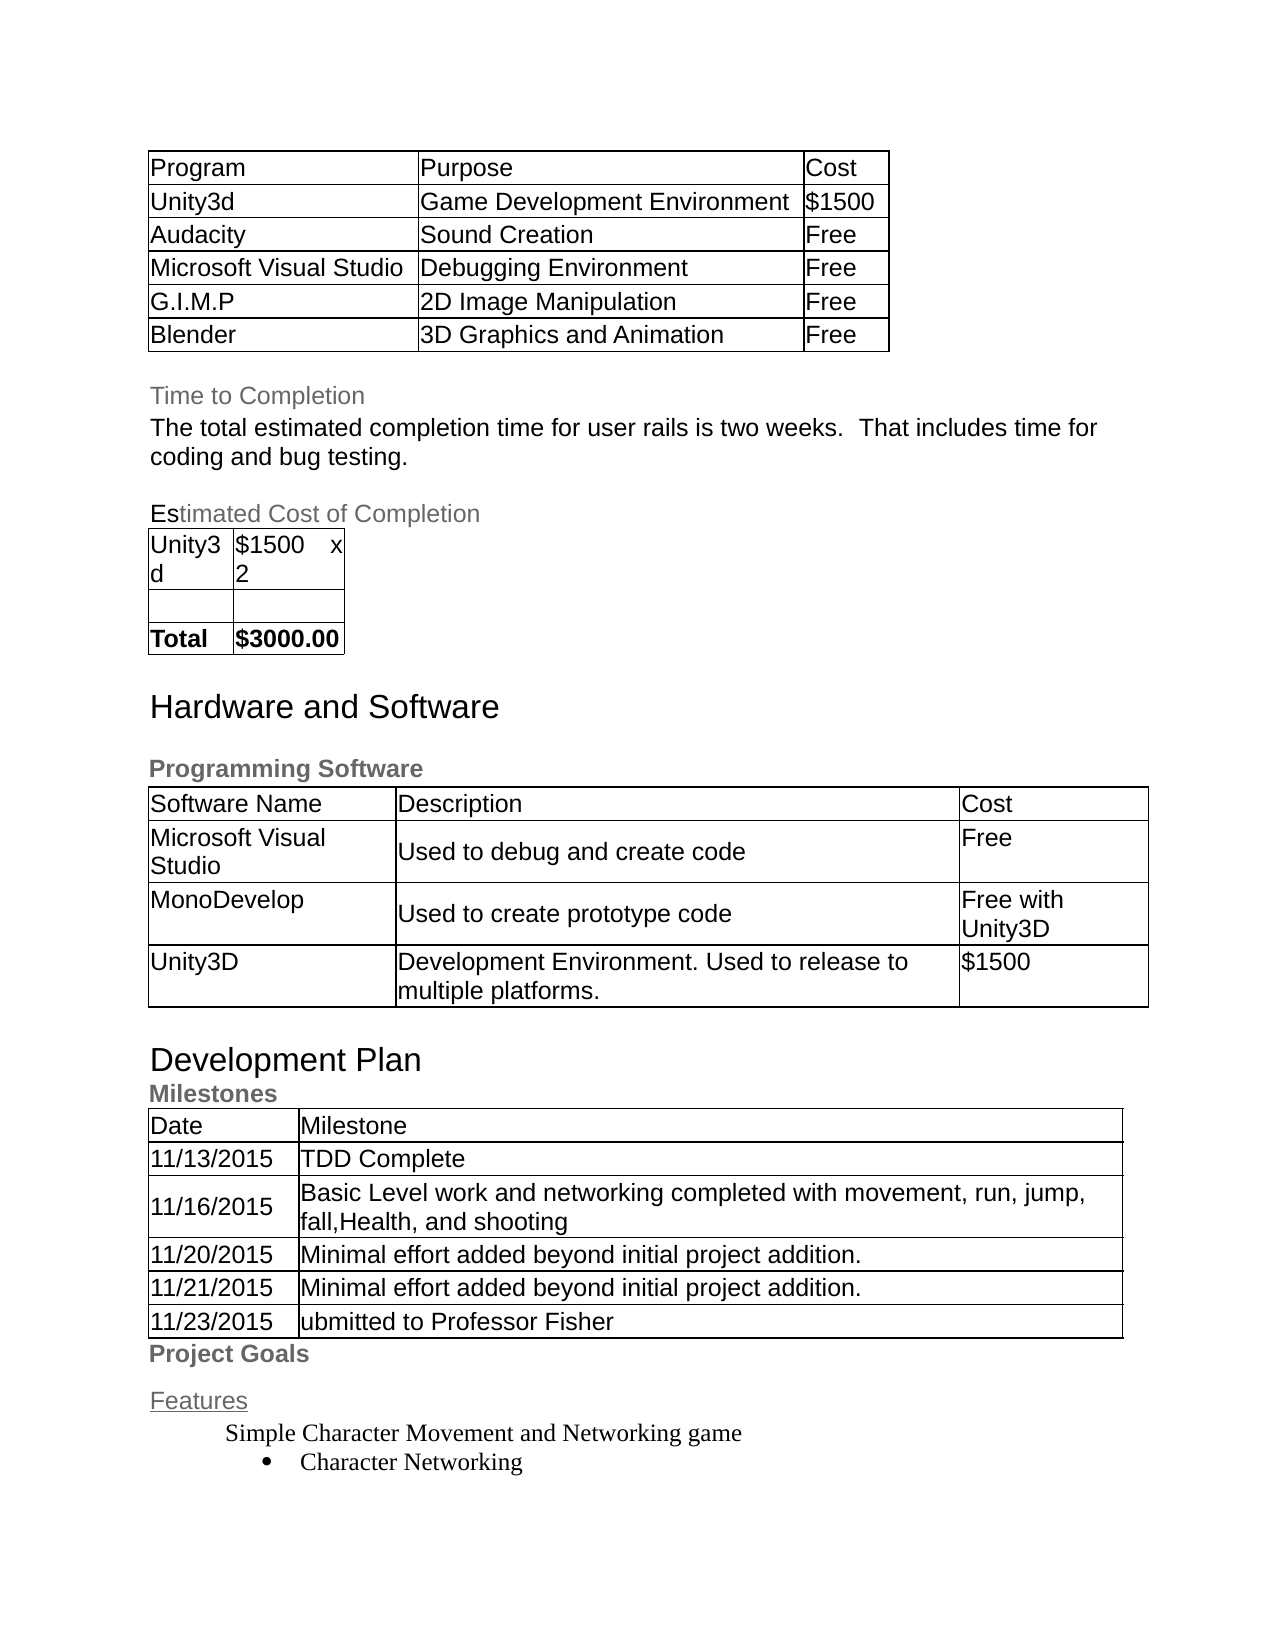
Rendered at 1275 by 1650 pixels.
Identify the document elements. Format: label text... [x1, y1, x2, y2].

text Milestones [148, 1079, 1125, 1108]
table_cell Audacity [149, 218, 418, 250]
table_cell ubmitted to Professor Fisher [300, 1305, 1122, 1337]
table_cell $1500 [805, 185, 888, 217]
table_cell Unity3D [149, 946, 395, 1006]
table_header $1500 x 2 [234, 529, 344, 589]
table_cell 11/13/2015 [149, 1143, 298, 1174]
table_header Program [149, 152, 418, 183]
table_cell G.I.M.P [149, 285, 418, 317]
table_cell Free [960, 821, 1148, 882]
table_header Date [149, 1109, 298, 1141]
list Simple Character Movement and Networking game [225, 1418, 1125, 1447]
table_cell TDD Complete [300, 1143, 1122, 1174]
table_cell Total [149, 623, 233, 654]
table_cell Development Environment. Used to release to multiple platforms. [397, 946, 959, 1006]
text Project Goals [148, 1339, 1125, 1367]
text Hardware and Software [149, 687, 1125, 726]
text The total estimated completion time for user rails is two weeks. That includes time for coding and bug testing. [150, 413, 1121, 470]
table_cell Free [805, 319, 888, 351]
table_cell MonoDevelop [149, 883, 395, 944]
text Development Plan [149, 1041, 1125, 1079]
text Programming Software [148, 754, 1125, 783]
table_cell [234, 590, 344, 621]
table_cell Microsoft Visual Studio [149, 252, 418, 284]
table_cell Debugging Environment [419, 252, 803, 284]
table_header Unity3d [149, 529, 233, 589]
table_header Software Name [149, 788, 395, 819]
table_cell Unity3d [149, 185, 418, 217]
table_cell 2D Image Manipulation [419, 285, 803, 317]
table_cell Used to create prototype code [397, 883, 959, 944]
list Character Networking [262, 1447, 1125, 1475]
table_cell 11/21/2015 [149, 1272, 298, 1304]
table_cell 11/16/2015 [149, 1176, 298, 1237]
table_cell $1500 [960, 946, 1148, 1006]
table_cell Minimal effort added beyond initial project addition. [300, 1238, 1122, 1270]
table_cell 11/23/2015 [149, 1305, 298, 1337]
text Estimated Cost of Completion [150, 499, 1121, 528]
table_cell [149, 590, 233, 621]
text Time to Completion [149, 381, 1125, 410]
table_cell 11/20/2015 [149, 1238, 298, 1270]
table_header Description [397, 788, 959, 819]
table_cell Free [805, 252, 888, 284]
table_cell Microsoft Visual Studio [149, 821, 395, 882]
table_cell Free [805, 285, 888, 317]
table_cell Game Development Environment [419, 185, 803, 217]
table_cell Free [805, 218, 888, 250]
table_cell Used to debug and create code [397, 821, 959, 882]
text Features [149, 1386, 1125, 1414]
table_header Purpose [419, 152, 803, 183]
table_header Cost [960, 788, 1148, 819]
table_cell Free with Unity3D [960, 883, 1148, 944]
table_cell $3000.00 [234, 623, 344, 654]
table_cell Basic Level work and networking completed with movement, run, jump, fall,Health, and shooting [300, 1176, 1122, 1237]
table_header Milestone [300, 1109, 1122, 1141]
table_cell 3D Graphics and Animation [419, 319, 803, 351]
table_header Cost [805, 152, 888, 183]
table_cell Minimal effort added beyond initial project addition. [300, 1272, 1122, 1304]
table_cell Sound Creation [419, 218, 803, 250]
table_cell Blender [149, 319, 418, 351]
